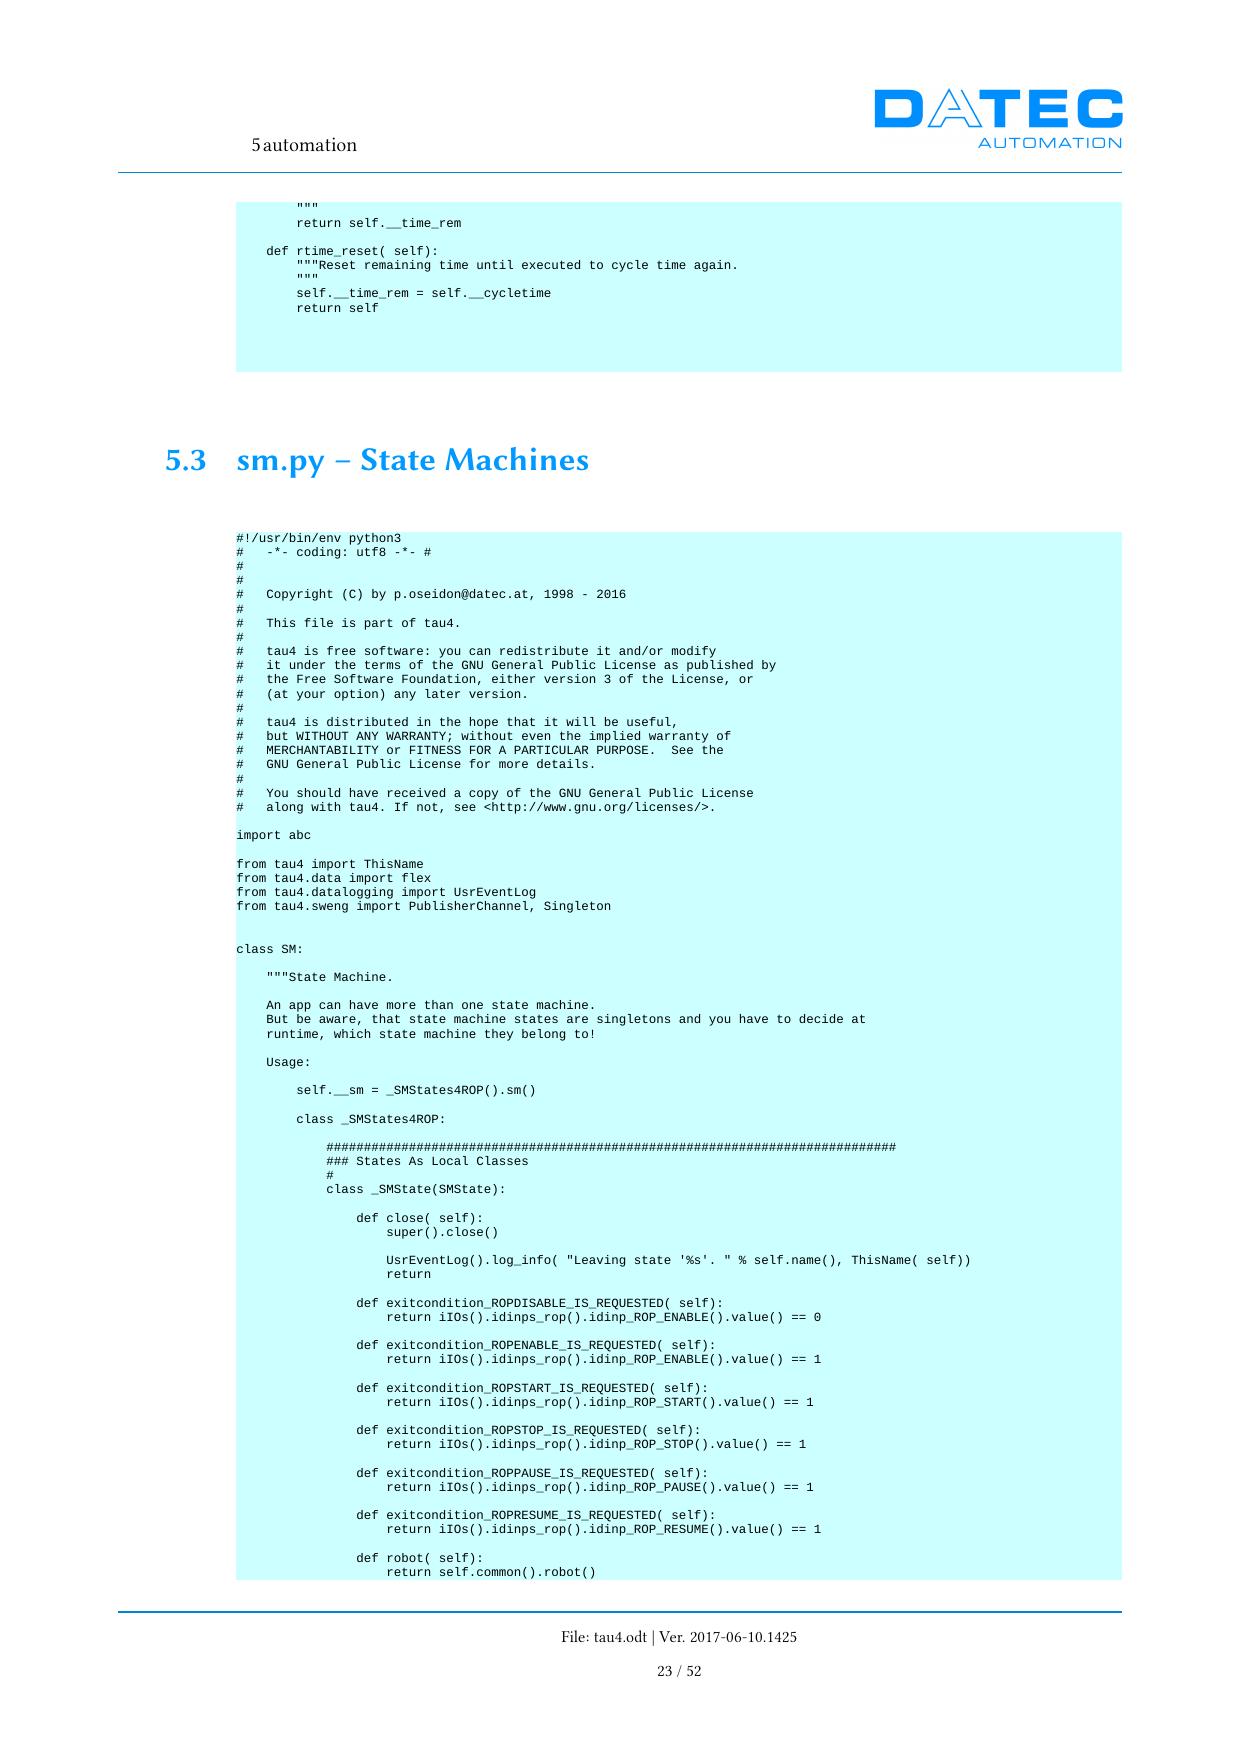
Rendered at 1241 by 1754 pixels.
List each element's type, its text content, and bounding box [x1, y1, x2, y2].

text ############################################################################ [236, 1141, 1122, 1155]
text # along with tau4. If not, see <http://www.gnu.org/licenses/>. [236, 801, 1122, 815]
text return self [236, 302, 1122, 316]
text class SM: [236, 943, 1122, 957]
text #!/usr/bin/env python3 [236, 532, 1122, 546]
text # [236, 631, 1122, 645]
text super().close() [236, 1226, 1122, 1240]
subtitle sm.py – State Machines [207, 441, 1122, 478]
text # -*- coding: utf8 -*- # [236, 546, 1122, 560]
text from tau4.datalogging import UsrEventLog [236, 886, 1122, 900]
text return iIOs().idinps_rop().idinp_ROP_PAUSE().value() == 1 [236, 1481, 1122, 1495]
text from tau4.data import flex [236, 872, 1122, 886]
text return iIOs().idinps_rop().idinp_ROP_ENABLE().value() == 0 [236, 1311, 1122, 1325]
text An app can have more than one state machine. [236, 999, 1122, 1013]
text # MERCHANTABILITY or FITNESS FOR A PARTICULAR PURPOSE. See the [236, 744, 1122, 758]
text ### States As Local Classes [236, 1155, 1122, 1169]
text class _SMStates4ROP: [236, 1113, 1122, 1127]
text # [236, 574, 1122, 588]
text """ [236, 273, 1122, 287]
text Usage: [236, 1056, 1122, 1070]
text return iIOs().idinps_rop().idinp_ROP_ENABLE().value() == 1 [236, 1353, 1122, 1368]
text return self.__time_rem [236, 217, 1122, 231]
text # [236, 603, 1122, 617]
text return iIOs().idinps_rop().idinp_ROP_START().value() == 1 [236, 1396, 1122, 1410]
text return [236, 1268, 1122, 1283]
text # but WITHOUT ANY WARRANTY; without even the implied warranty of [236, 730, 1122, 744]
text def close( self): [236, 1212, 1122, 1226]
text # the Free Software Foundation, either version 3 of the License, or [236, 673, 1122, 688]
text # [236, 773, 1122, 787]
text return iIOs().idinps_rop().idinp_ROP_STOP().value() == 1 [236, 1438, 1122, 1453]
text import abc [236, 829, 1122, 843]
text # [236, 1169, 1122, 1183]
text class _SMState(SMState): [236, 1183, 1122, 1198]
text # (at your option) any later version. [236, 688, 1122, 702]
text from tau4 import ThisName [236, 858, 1122, 872]
text # GNU General Public License for more details. [236, 758, 1122, 773]
text # You should have received a copy of the GNU General Public License [236, 787, 1122, 801]
text """Reset remaining time until executed to cycle time again. [236, 259, 1122, 273]
text # tau4 is distributed in the hope that it will be useful, [236, 716, 1122, 730]
text UsrEventLog().log_info( "Leaving state '%s'. " % self.name(), ThisName( self)) [236, 1254, 1122, 1268]
text def exitcondition_ROPSTART_IS_REQUESTED( self): [236, 1382, 1122, 1396]
text def exitcondition_ROPDISABLE_IS_REQUESTED( self): [236, 1297, 1122, 1311]
picture [874, 88, 1123, 148]
text runtime, which state machine they belong to! [236, 1028, 1122, 1042]
text self.__time_rem = self.__cycletime [236, 287, 1122, 302]
text def exitcondition_ROPENABLE_IS_REQUESTED( self): [236, 1339, 1122, 1353]
text # This file is part of tau4. [236, 617, 1122, 631]
text from tau4.sweng import PublisherChannel, Singleton [236, 900, 1122, 914]
text """ [236, 202, 1122, 217]
text # it under the terms of the GNU General Public License as published by [236, 659, 1122, 673]
text def rtime_reset( self): [236, 245, 1122, 259]
text def exitcondition_ROPRESUME_IS_REQUESTED( self): [236, 1509, 1122, 1523]
text # tau4 is free software: you can redistribute it and/or modify [236, 645, 1122, 659]
text self.__sm = _SMStates4ROP().sm() [236, 1084, 1122, 1098]
text def exitcondition_ROPPAUSE_IS_REQUESTED( self): [236, 1467, 1122, 1481]
text """State Machine. [236, 971, 1122, 985]
text # [236, 560, 1122, 574]
text But be aware, that state machine states are singletons and you have to decide at [236, 1013, 1122, 1028]
text def exitcondition_ROPSTOP_IS_REQUESTED( self): [236, 1424, 1122, 1438]
text return iIOs().idinps_rop().idinp_ROP_RESUME().value() == 1 [236, 1523, 1122, 1538]
text # Copyright (C) by p.oseidon@datec.at, 1998 - 2016 [236, 588, 1122, 603]
text return self.common().robot() [236, 1566, 1122, 1580]
text # [236, 702, 1122, 716]
text def robot( self): [236, 1552, 1122, 1566]
